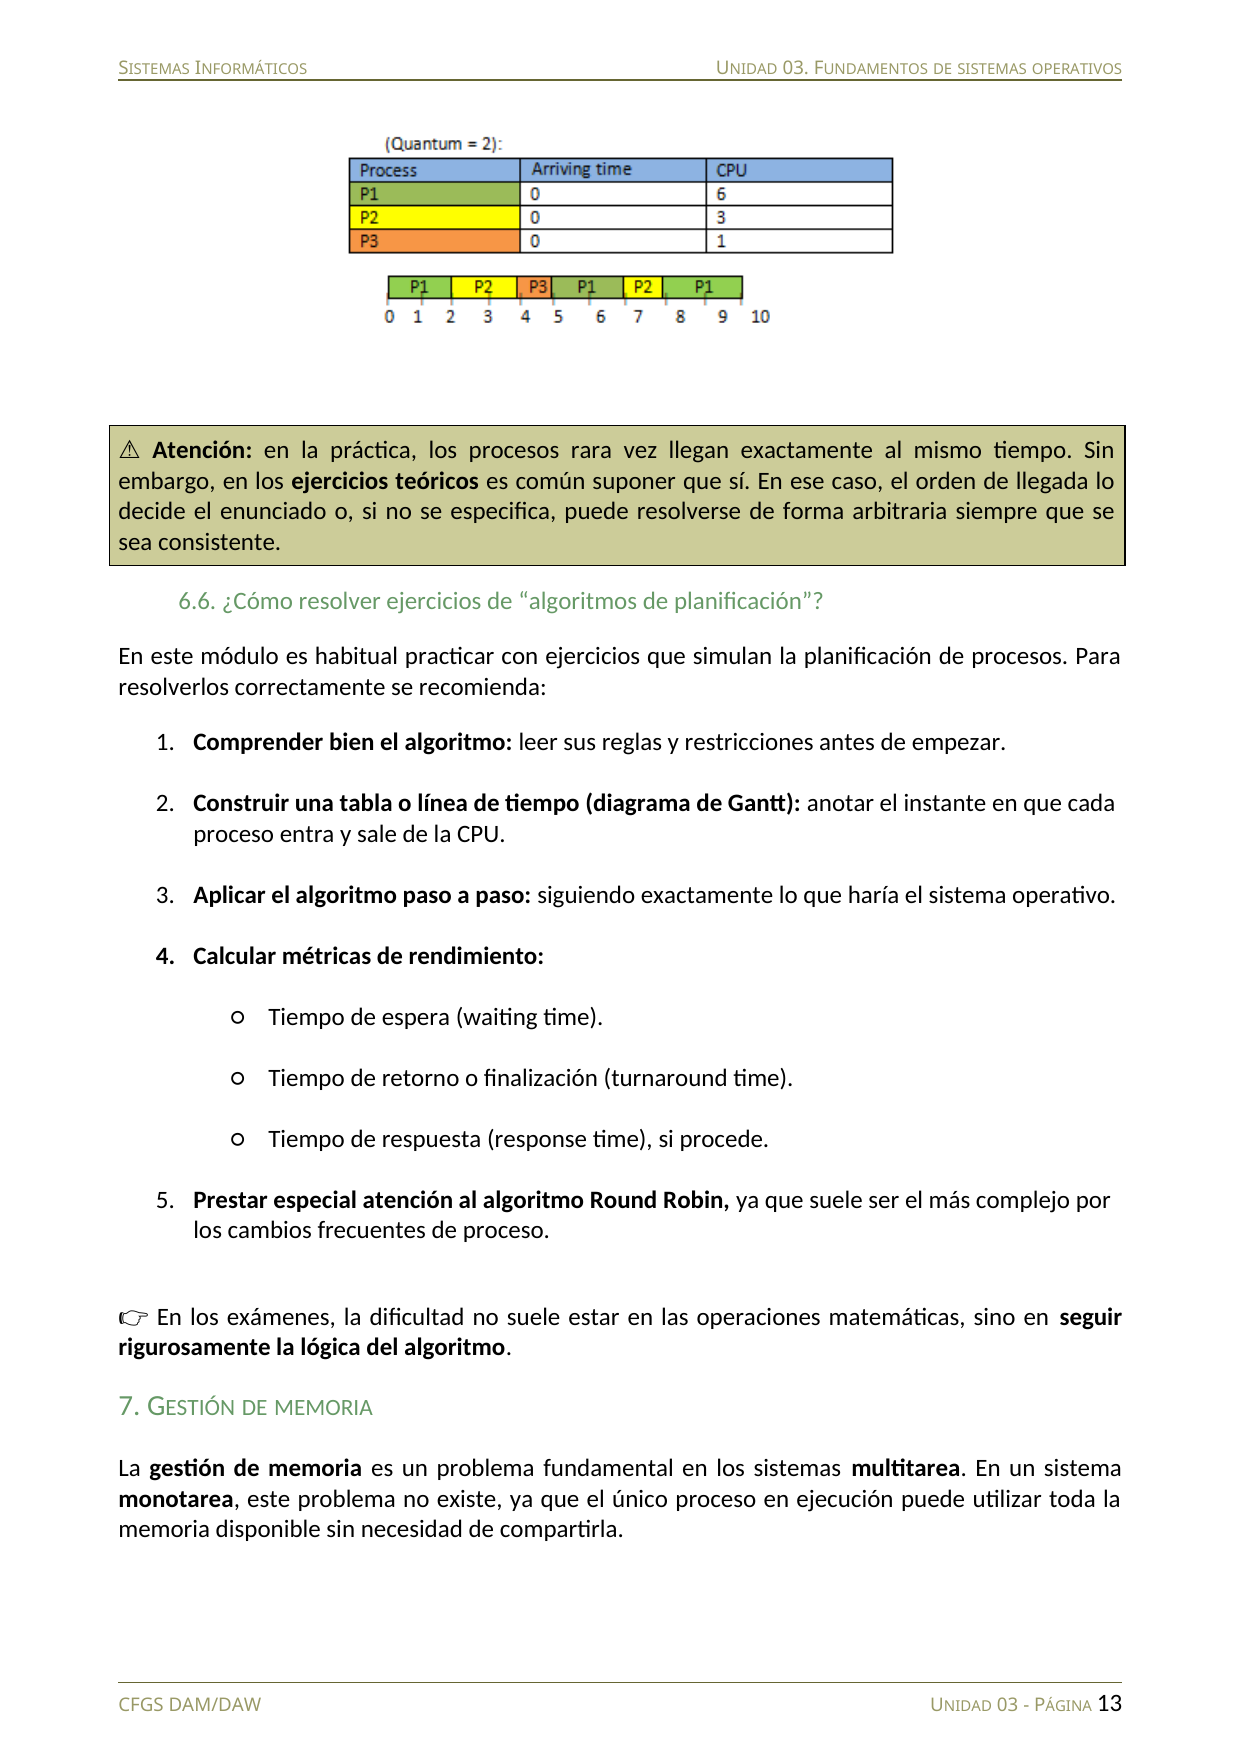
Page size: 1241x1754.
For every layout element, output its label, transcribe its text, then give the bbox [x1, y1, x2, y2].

text En este módulo es habitual practicar con ejercicios que simulan la planificación de procesos. Para resolverlos correctamente se recomienda: [118, 640, 1122, 701]
list Aplicar el algoritmo paso a paso: siguiendo exactamente lo que haría el sistema operativo. [156, 879, 1122, 940]
subtitle 6.6. ¿Cómo resolver ejercicios de “algoritmos de planificación”? [178, 585, 1122, 615]
list Tiempo de espera (waiting time). [231, 1001, 1122, 1062]
text La gestión de memoria es un problema fundamental en los sistemas multitarea. En un sistema monotarea, este problema no existe, ya que el único proceso en ejecución puede utilizar toda la memoria disponible sin necesidad de compartirla. [118, 1452, 1122, 1544]
list Tiempo de respuesta (response time), si procede. [231, 1123, 1122, 1184]
text 👉 En los exámenes, la dificultad no suele estar en las operaciones matemáticas, sino en seguir rigurosamente la lógica del algoritmo. [118, 1301, 1122, 1362]
picture [324, 118, 989, 345]
list Tiempo de retorno o finalización (turnaround time). [231, 1062, 1122, 1123]
text ⚠️ Atención: en la práctica, los procesos rara vez llegan exactamente al mismo tiempo. Sin embargo, en los ejercicios teóricos es común suponer que sí. En ese caso, el orden de llegada lo decide el enunciado o, si no se especifica, puede resolverse de forma arbitraria siempre que se sea consistente. [110, 426, 1124, 565]
list Prestar especial atención al algoritmo Round Robin, ya que suele ser el más complejo por los cambios frecuentes de proceso. [156, 1184, 1122, 1276]
list Construir una tabla o línea de tiempo (diagrama de Gantt): anotar el instante en que cada proceso entra y sale de la CPU. [156, 787, 1122, 879]
subtitle 7. Gestión de memoria [118, 1387, 1122, 1422]
list Comprender bien el algoritmo: leer sus reglas y restricciones antes de empezar. [156, 726, 1122, 787]
list Calcular métricas de rendimiento: [156, 940, 1122, 1001]
